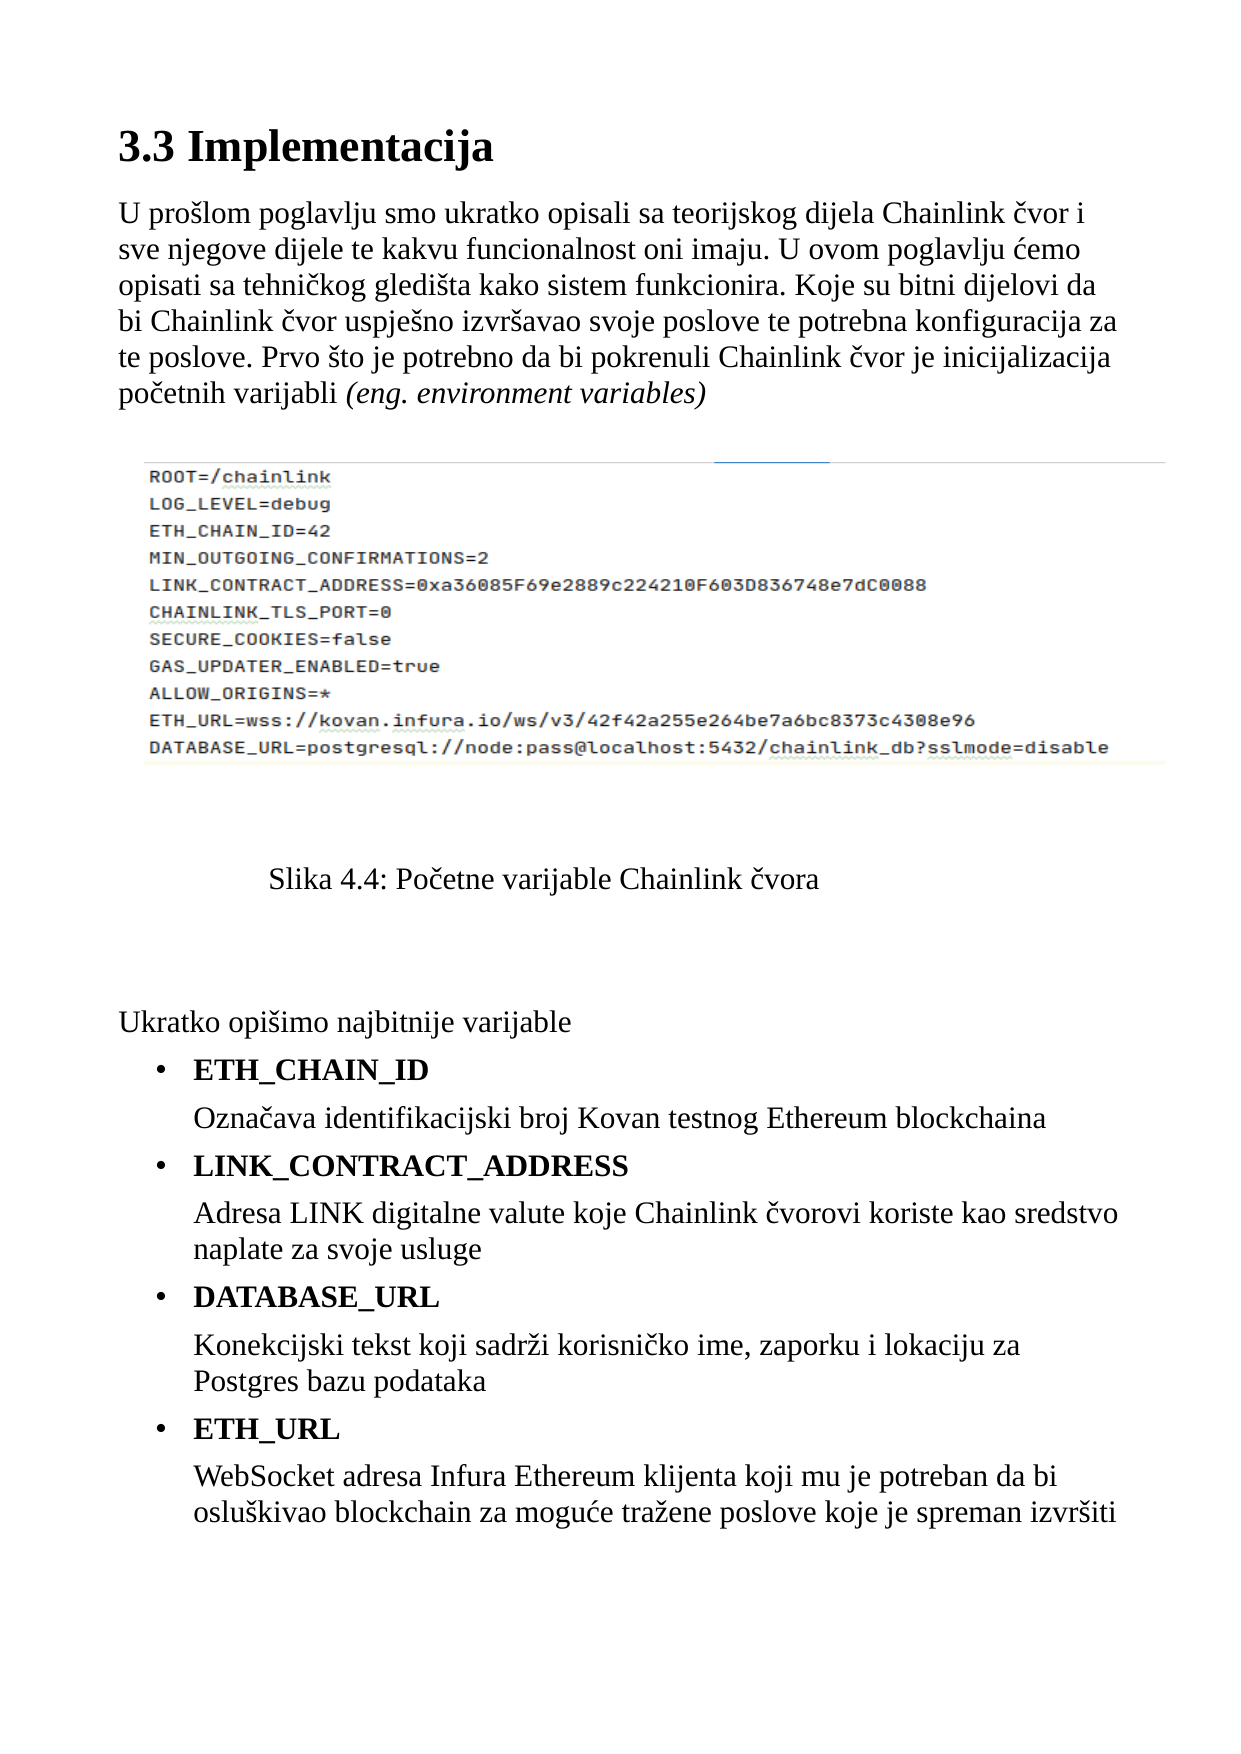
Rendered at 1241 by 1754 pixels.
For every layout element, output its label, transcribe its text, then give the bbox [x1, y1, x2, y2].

text U prošlom poglavlju smo ukratko opisali sa teorijskog dijela Chainlink čvor i sve njegove dijele te kakvu funcionalnost oni imaju. U ovom poglavlju ćemo opisati sa tehničkog gledišta kako sistem funkcionira. Koje su bitni dijelovi da bi Chainlink čvor uspješno izvršavao svoje poslove te potrebna konfiguracija za te poslove. Prvo što je potrebno da bi pokrenuli Chainlink čvor je inicijalizacija početnih varijabli (eng. environment variables) [118, 194, 1122, 410]
picture [143, 462, 1166, 765]
list WebSocket adresa Infura Ethereum klijenta koji mu je potreban da bi osluškivao blockchain za moguće tražene poslove koje je spreman izvršiti [156, 1458, 1122, 1529]
list ETH_URL [156, 1410, 1122, 1446]
list ETH_CHAIN_ID [156, 1051, 1122, 1087]
list LINK_CONTRACT_ADDRESS [156, 1147, 1122, 1183]
list Označava identifikacijski broj Kovan testnog Ethereum blockchaina [156, 1099, 1122, 1135]
list Konekcijski tekst koji sadrži korisničko ime, zaporku i lokaciju za Postgres bazu podataka [156, 1326, 1122, 1398]
text 3.3 Implementacija [118, 118, 1122, 171]
list DATABASE_URL [156, 1278, 1122, 1314]
list Adresa LINK digitalne valute koje Chainlink čvorovi koriste kao sredstvo naplate za svoje usluge [156, 1194, 1122, 1266]
text Ukratko opišimo najbitnije varijable [118, 1003, 1122, 1039]
text Slika 4.4: Početne varijable Chainlink čvora [118, 860, 1122, 896]
